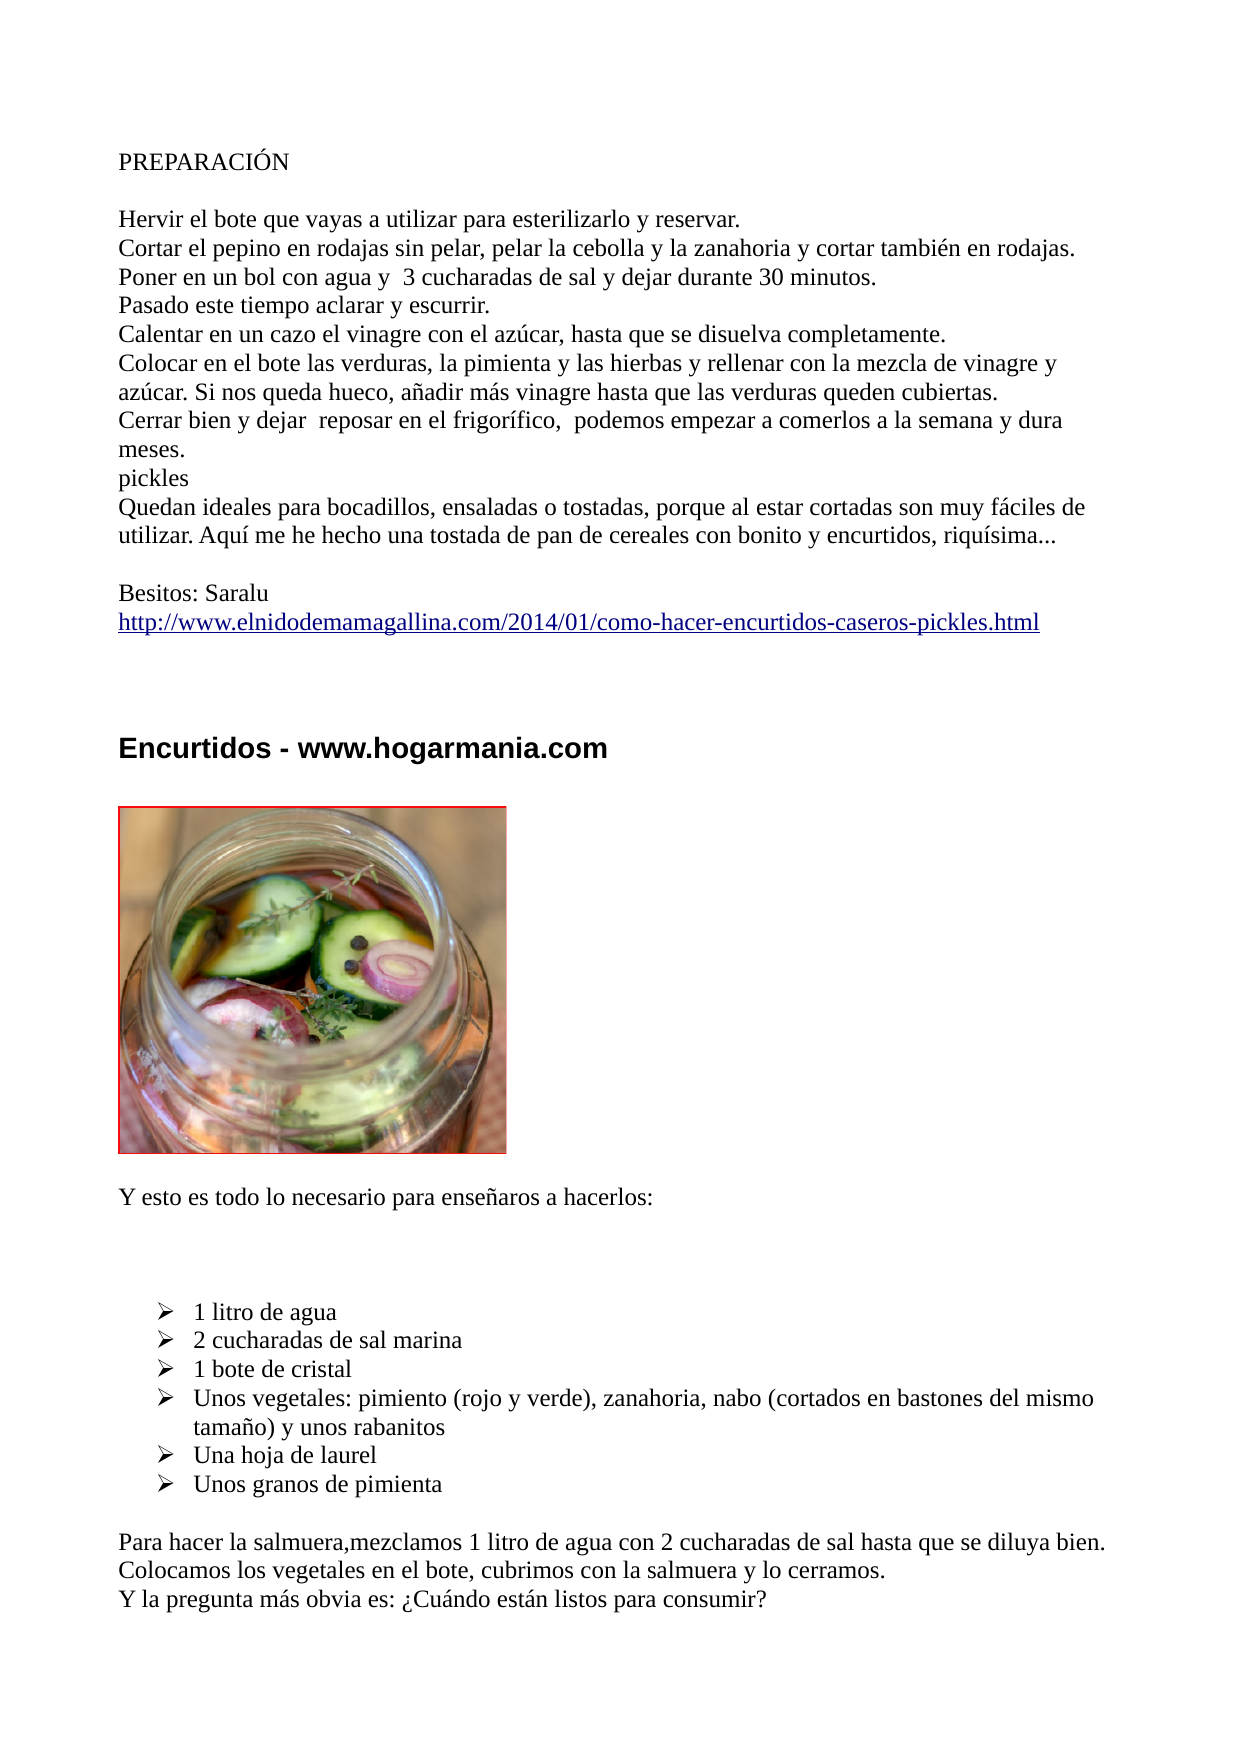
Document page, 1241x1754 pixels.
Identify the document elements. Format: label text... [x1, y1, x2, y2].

text http://www.elnidodemamagallina.com/2014/01/como-hacer-encurtidos-caseros-pickles.html [118, 607, 1122, 636]
text pickles [118, 463, 1122, 492]
list 2 cucharadas de sal marina [156, 1326, 1122, 1354]
text Calentar en un cazo el vinagre con el azúcar, hasta que se disuelva completamente. [118, 319, 1122, 348]
text Besitos: Saralu [118, 578, 1122, 607]
text Para hacer la salmuera,mezclamos 1 litro de agua con 2 cucharadas de sal hasta que se diluya bien. Colocamos los vegetales en el bote, cubrimos con la salmuera y lo cerramos. [118, 1527, 1122, 1584]
list 1 litro de agua [156, 1297, 1122, 1326]
text Y la pregunta más obvia es: ¿Cuándo están listos para consumir? [118, 1584, 1122, 1613]
list Unos vegetales: pimiento (rojo y verde), zanahoria, nabo (cortados en bastones del mismo tamaño) y unos rabanitos [156, 1383, 1122, 1441]
text Colocar en el bote las verduras, la pimienta y las hierbas y rellenar con la mezcla de vinagre y azúcar. Si nos queda hueco, añadir más vinagre hasta que las verduras queden cubiertas. [118, 348, 1122, 406]
text Hervir el bote que vayas a utilizar para esterilizarlo y reservar. [118, 204, 1122, 233]
list 1 bote de cristal [156, 1354, 1122, 1383]
text Pasado este tiempo aclarar y escurrir. [118, 291, 1122, 319]
list Una hoja de laurel [156, 1441, 1122, 1469]
text Cortar el pepino en rodajas sin pelar, pelar la cebolla y la zanahoria y cortar también en rodajas. [118, 233, 1122, 262]
subtitle Encurtidos - www.hogarmania.com [118, 731, 1122, 765]
text PREPARACIÓN [118, 147, 1122, 176]
list Unos granos de pimienta [156, 1469, 1122, 1498]
picture [118, 806, 507, 1154]
text Quedan ideales para bocadillos, ensaladas o tostadas, porque al estar cortadas son muy fáciles de utilizar. Aquí me he hecho una tostada de pan de cereales con bonito y encurtidos, riquísima... [118, 492, 1122, 549]
text Poner en un bol con agua y 3 cucharadas de sal y dejar durante 30 minutos. [118, 262, 1122, 291]
text Cerrar bien y dejar reposar en el frigorífico, podemos empezar a comerlos a la semana y dura meses. [118, 406, 1122, 463]
text Y esto es todo lo necesario para enseñaros a hacerlos: [118, 1182, 1122, 1211]
